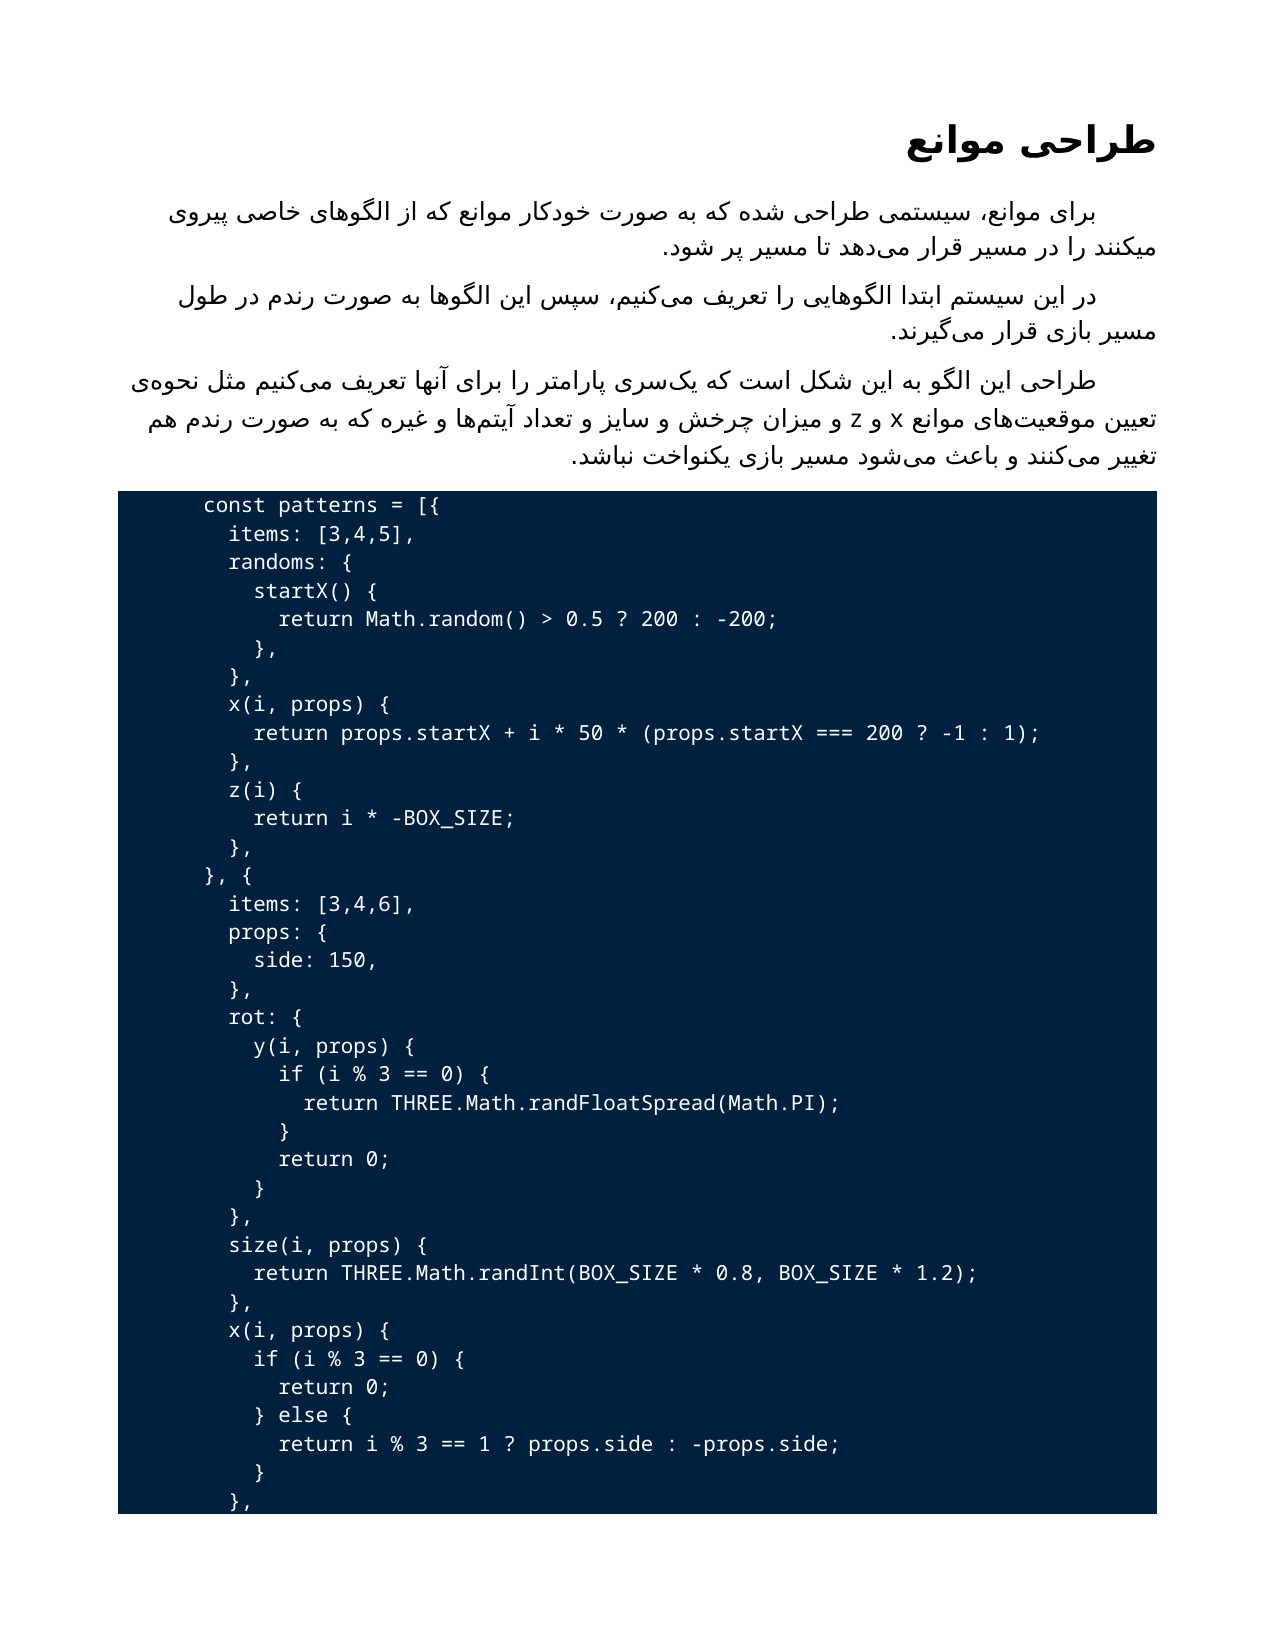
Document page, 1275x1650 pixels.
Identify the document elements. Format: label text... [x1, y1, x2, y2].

text x(i, props) { [118, 689, 1157, 718]
text return i * -BOX_SIZE; [118, 803, 1157, 832]
text return i % 3 == 1 ? props.side : -props.side; [118, 1429, 1157, 1457]
text } [118, 1116, 1157, 1144]
text }, [118, 1486, 1157, 1514]
text return THREE.Math.randInt(BOX_SIZE * 0.8, BOX_SIZE * 1.2); [118, 1258, 1157, 1287]
text طراحی این الگو به این شکل است که یک‌سری پارامتر را برای آنها تعریف می‌کنیم مثل نحوه‌ی تعیین موقعیت‌های موانع x و z و میزان چرخش و سایز و تعداد آیتم‌ها و غیره که به صورت رندم هم تغییر می‌کنند و باعث می‌شود مسیر بازی یکنواخت نباشد. [118, 366, 1157, 470]
text }, [118, 746, 1157, 775]
text if (i % 3 == 0) { [118, 1059, 1157, 1088]
text randoms: { [118, 547, 1157, 576]
text }, { [118, 860, 1157, 889]
text }, [118, 1287, 1157, 1315]
text return props.startX + i * 50 * (props.startX === 200 ? -1 : 1); [118, 718, 1157, 746]
text items: [3,4,6], [118, 889, 1157, 917]
text return 0; [118, 1372, 1157, 1401]
text } else { [118, 1401, 1157, 1429]
text }, [118, 974, 1157, 1002]
text }, [118, 1201, 1157, 1230]
text }, [118, 633, 1157, 661]
text y(i, props) { [118, 1031, 1157, 1059]
subtitle طراحی موانع [118, 118, 1157, 162]
text startX() { [118, 576, 1157, 604]
text }, [118, 832, 1157, 860]
text side: 150, [118, 946, 1157, 974]
text } [118, 1457, 1157, 1486]
text return THREE.Math.randFloatSpread(Math.PI); [118, 1088, 1157, 1116]
text در این سیستم ابتدا الگوهایی را تعریف می‌کنیم، سپس این الگو‌ها به صورت رندم در طول مسیر بازی قرار می‌گیرند. [118, 281, 1157, 346]
text }, [118, 661, 1157, 689]
text size(i, props) { [118, 1230, 1157, 1258]
text برای موانع، سیستمی طراحی شده که به صورت خودکار موانع که از الگوهای خاصی پیروی میکنند را در مسیر قرار می‌دهد تا مسیر پر شود. [118, 197, 1157, 261]
text items: [3,4,5], [118, 519, 1157, 547]
text props: { [118, 917, 1157, 946]
text if (i % 3 == 0) { [118, 1344, 1157, 1372]
text z(i) { [118, 775, 1157, 803]
text } [118, 1173, 1157, 1201]
text const patterns = [{ [118, 491, 1157, 519]
text return 0; [118, 1144, 1157, 1173]
text rot: { [118, 1002, 1157, 1031]
text x(i, props) { [118, 1315, 1157, 1344]
text return Math.random() > 0.5 ? 200 : -200; [118, 604, 1157, 633]
